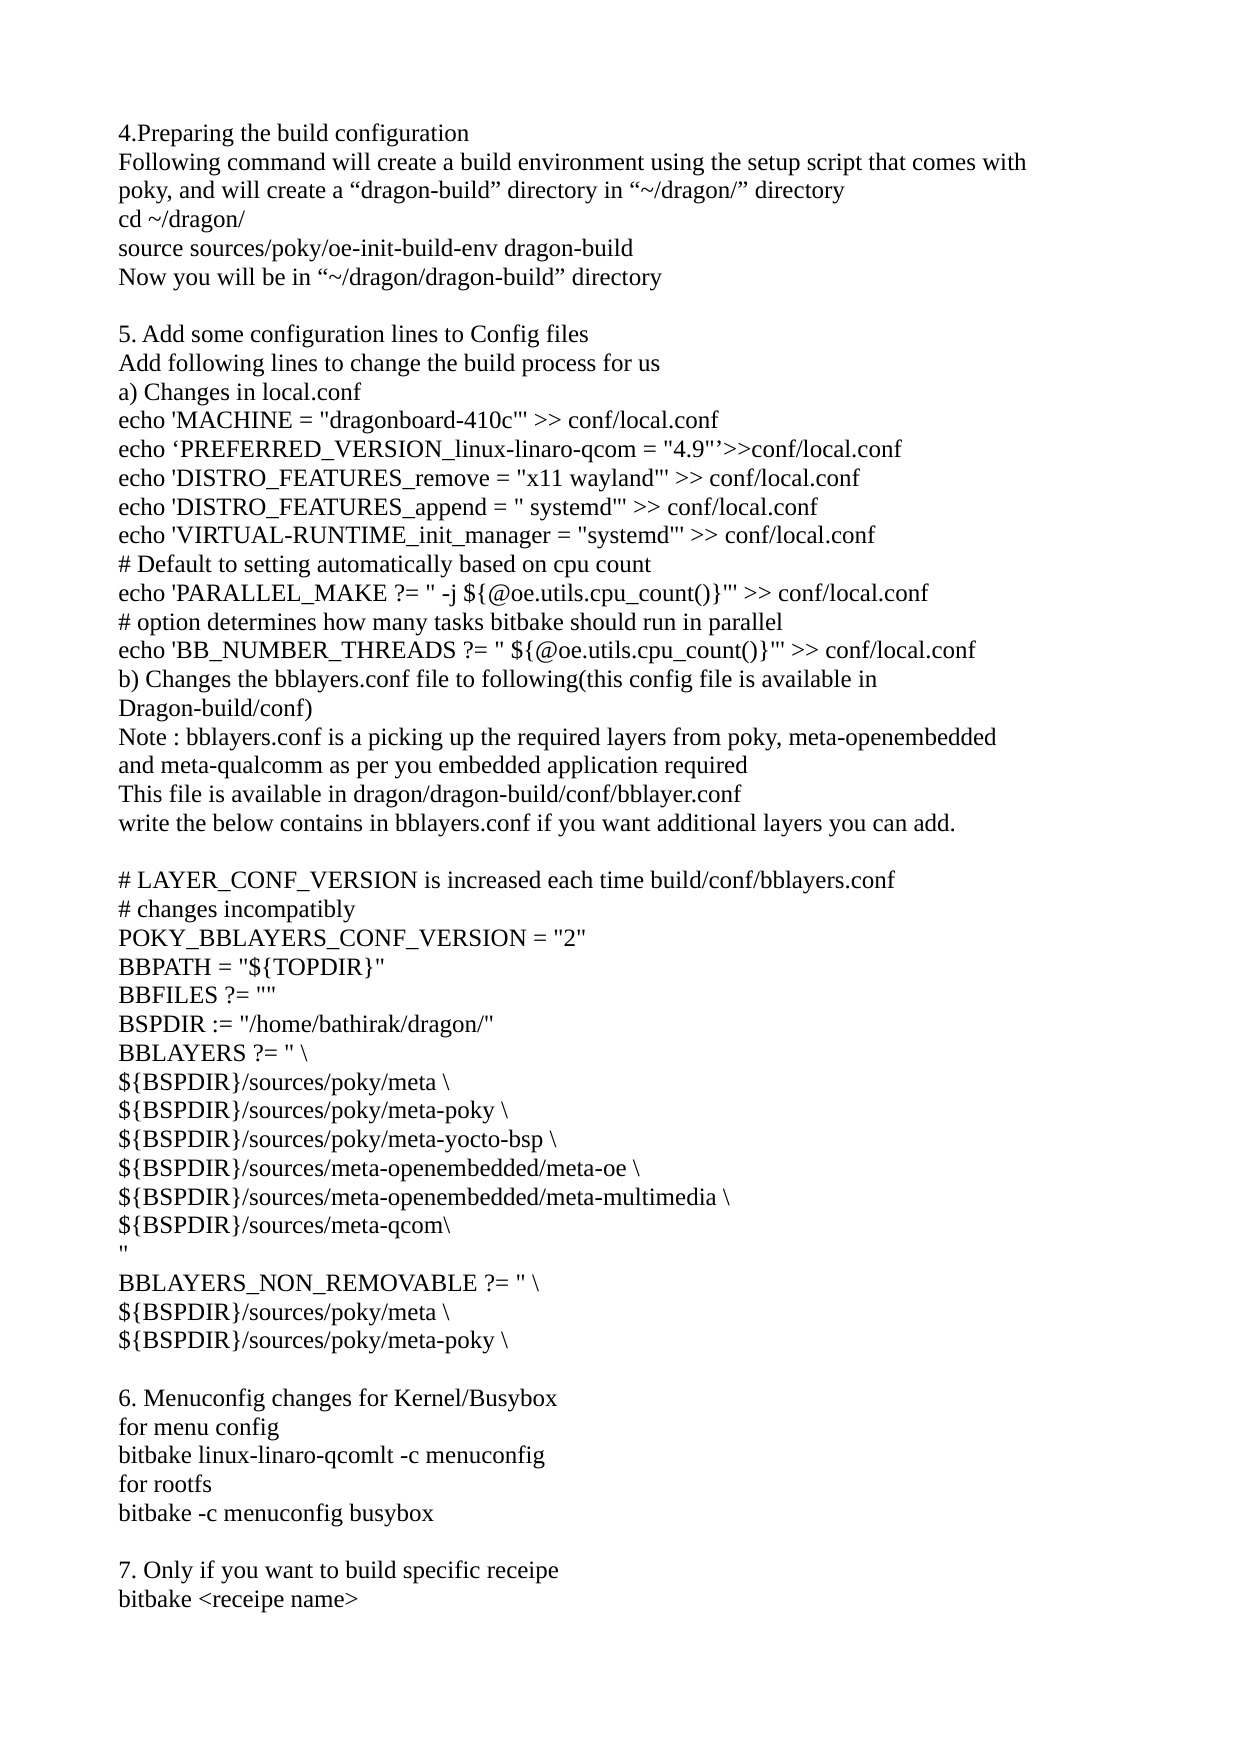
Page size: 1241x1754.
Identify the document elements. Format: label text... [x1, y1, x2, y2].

text and meta-qualcomm as per you embedded application required [118, 751, 1122, 779]
text " [118, 1239, 1122, 1268]
text Dragon-build/conf) [118, 693, 1122, 722]
text ${BSPDIR}/sources/meta-openembedded/meta-oe \ [118, 1153, 1122, 1182]
text # changes incompatibly [118, 894, 1122, 923]
text This file is available in dragon/dragon-build/conf/bblayer.conf [118, 779, 1122, 808]
text write the below contains in bblayers.conf if you want additional layers you can add. [118, 808, 1122, 837]
text POKY_BBLAYERS_CONF_VERSION = "2" [118, 923, 1122, 952]
text BBLAYERS ?= " \ [118, 1038, 1122, 1067]
text echo 'MACHINE = "dragonboard-410c"' >> conf/local.conf [118, 406, 1122, 434]
text BSPDIR := "/home/bathirak/dragon/" [118, 1009, 1122, 1038]
text # LAYER_CONF_VERSION is increased each time build/conf/bblayers.conf [118, 866, 1122, 894]
text Now you will be in “~/dragon/dragon-build” directory [118, 262, 1122, 291]
text echo 'DISTRO_FEATURES_remove = "x11 wayland"' >> conf/local.conf [118, 463, 1122, 492]
text for rootfs [118, 1469, 1122, 1498]
text ${BSPDIR}/sources/poky/meta-yocto-bsp \ [118, 1124, 1122, 1153]
text bitbake linux-linaro-qcomlt -c menuconfig [118, 1441, 1122, 1469]
text Following command will create a build environment using the setup script that comes with [118, 147, 1122, 176]
text bitbake -c menuconfig busybox [118, 1498, 1122, 1527]
text ${BSPDIR}/sources/poky/meta-poky \ [118, 1096, 1122, 1124]
text source sources/poky/oe-init-build-env dragon-build [118, 233, 1122, 262]
text echo 'DISTRO_FEATURES_append = " systemd"' >> conf/local.conf [118, 492, 1122, 521]
text ${BSPDIR}/sources/meta-openembedded/meta-multimedia \ [118, 1182, 1122, 1211]
text for menu config [118, 1412, 1122, 1441]
text ${BSPDIR}/sources/poky/meta \ [118, 1067, 1122, 1096]
text echo 'PARALLEL_MAKE ?= " -j ${@oe.utils.cpu_count()}"' >> conf/local.conf [118, 578, 1122, 607]
text poky, and will create a “dragon-build” directory in “~/dragon/” directory [118, 176, 1122, 204]
text # option determines how many tasks bitbake should run in parallel [118, 607, 1122, 636]
text echo ‘PREFERRED_VERSION_linux-linaro-qcom = "4.9"’>>conf/local.conf [118, 434, 1122, 463]
text ${BSPDIR}/sources/meta-qcom\ [118, 1211, 1122, 1239]
text bitbake <receipe name> [118, 1584, 1122, 1613]
text BBLAYERS_NON_REMOVABLE ?= " \ [118, 1268, 1122, 1297]
text ${BSPDIR}/sources/poky/meta \ [118, 1297, 1122, 1326]
text echo 'BB_NUMBER_THREADS ?= " ${@oe.utils.cpu_count()}"' >> conf/local.conf [118, 636, 1122, 664]
text BBFILES ?= "" [118, 981, 1122, 1009]
text echo 'VIRTUAL-RUNTIME_init_manager = "systemd"' >> conf/local.conf [118, 521, 1122, 549]
text ${BSPDIR}/sources/poky/meta-poky \ [118, 1326, 1122, 1354]
text a) Changes in local.conf [118, 377, 1122, 406]
text Add following lines to change the build process for us [118, 348, 1122, 377]
text 5. Add some configuration lines to Config files [118, 319, 1122, 348]
text # Default to setting automatically based on cpu count [118, 549, 1122, 578]
text BBPATH = "${TOPDIR}" [118, 952, 1122, 981]
text b) Changes the bblayers.conf file to following(this config file is available in [118, 664, 1122, 693]
text Note : bblayers.conf is a picking up the required layers from poky, meta-openembedded [118, 722, 1122, 751]
text 6. Menuconfig changes for Kernel/Busybox [118, 1383, 1122, 1412]
text cd ~/dragon/ [118, 204, 1122, 233]
text 7. Only if you want to build specific receipe [118, 1556, 1122, 1584]
text 4.Preparing the build configuration [118, 118, 1122, 147]
